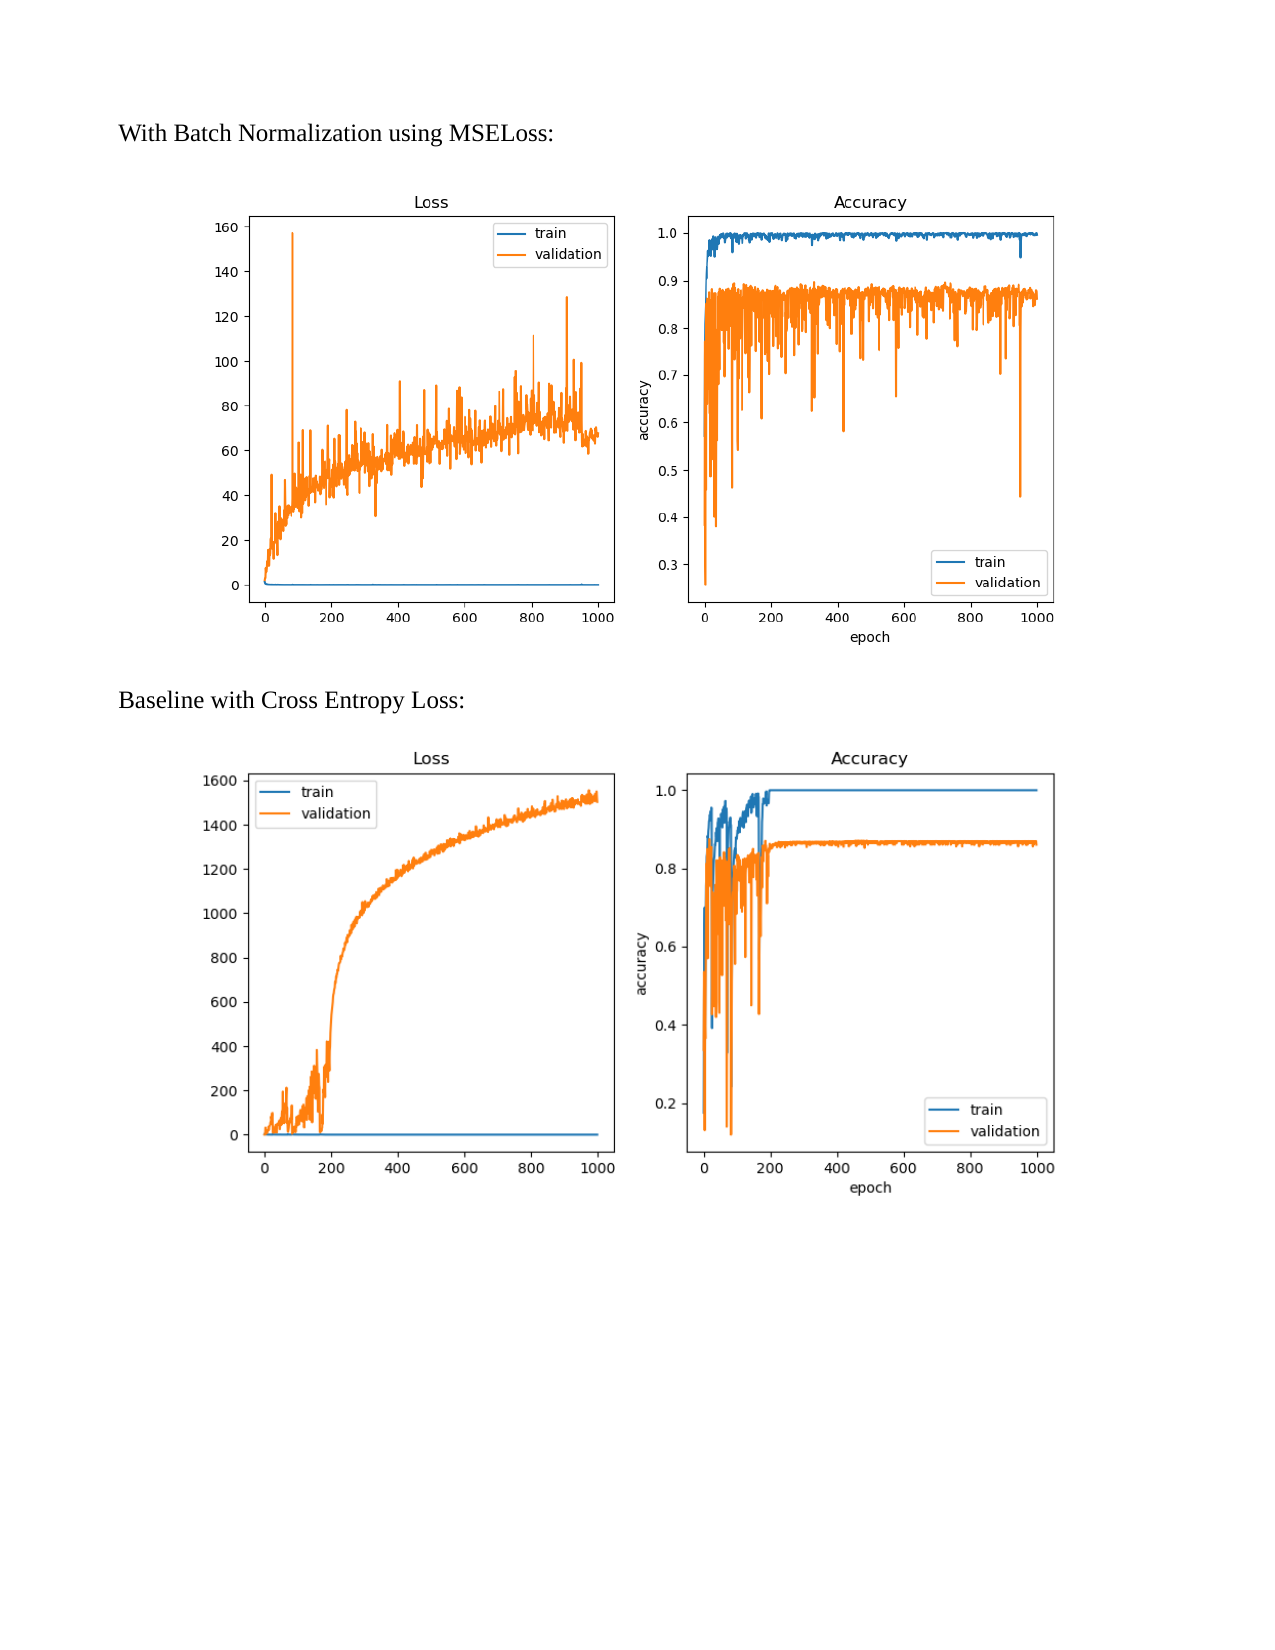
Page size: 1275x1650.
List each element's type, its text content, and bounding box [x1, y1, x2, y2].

text Baseline with Cross Entropy Loss: [118, 685, 1157, 714]
picture [118, 155, 1157, 657]
text With Batch Normalization using MSELoss: [118, 118, 1157, 147]
picture [118, 714, 1157, 1206]
